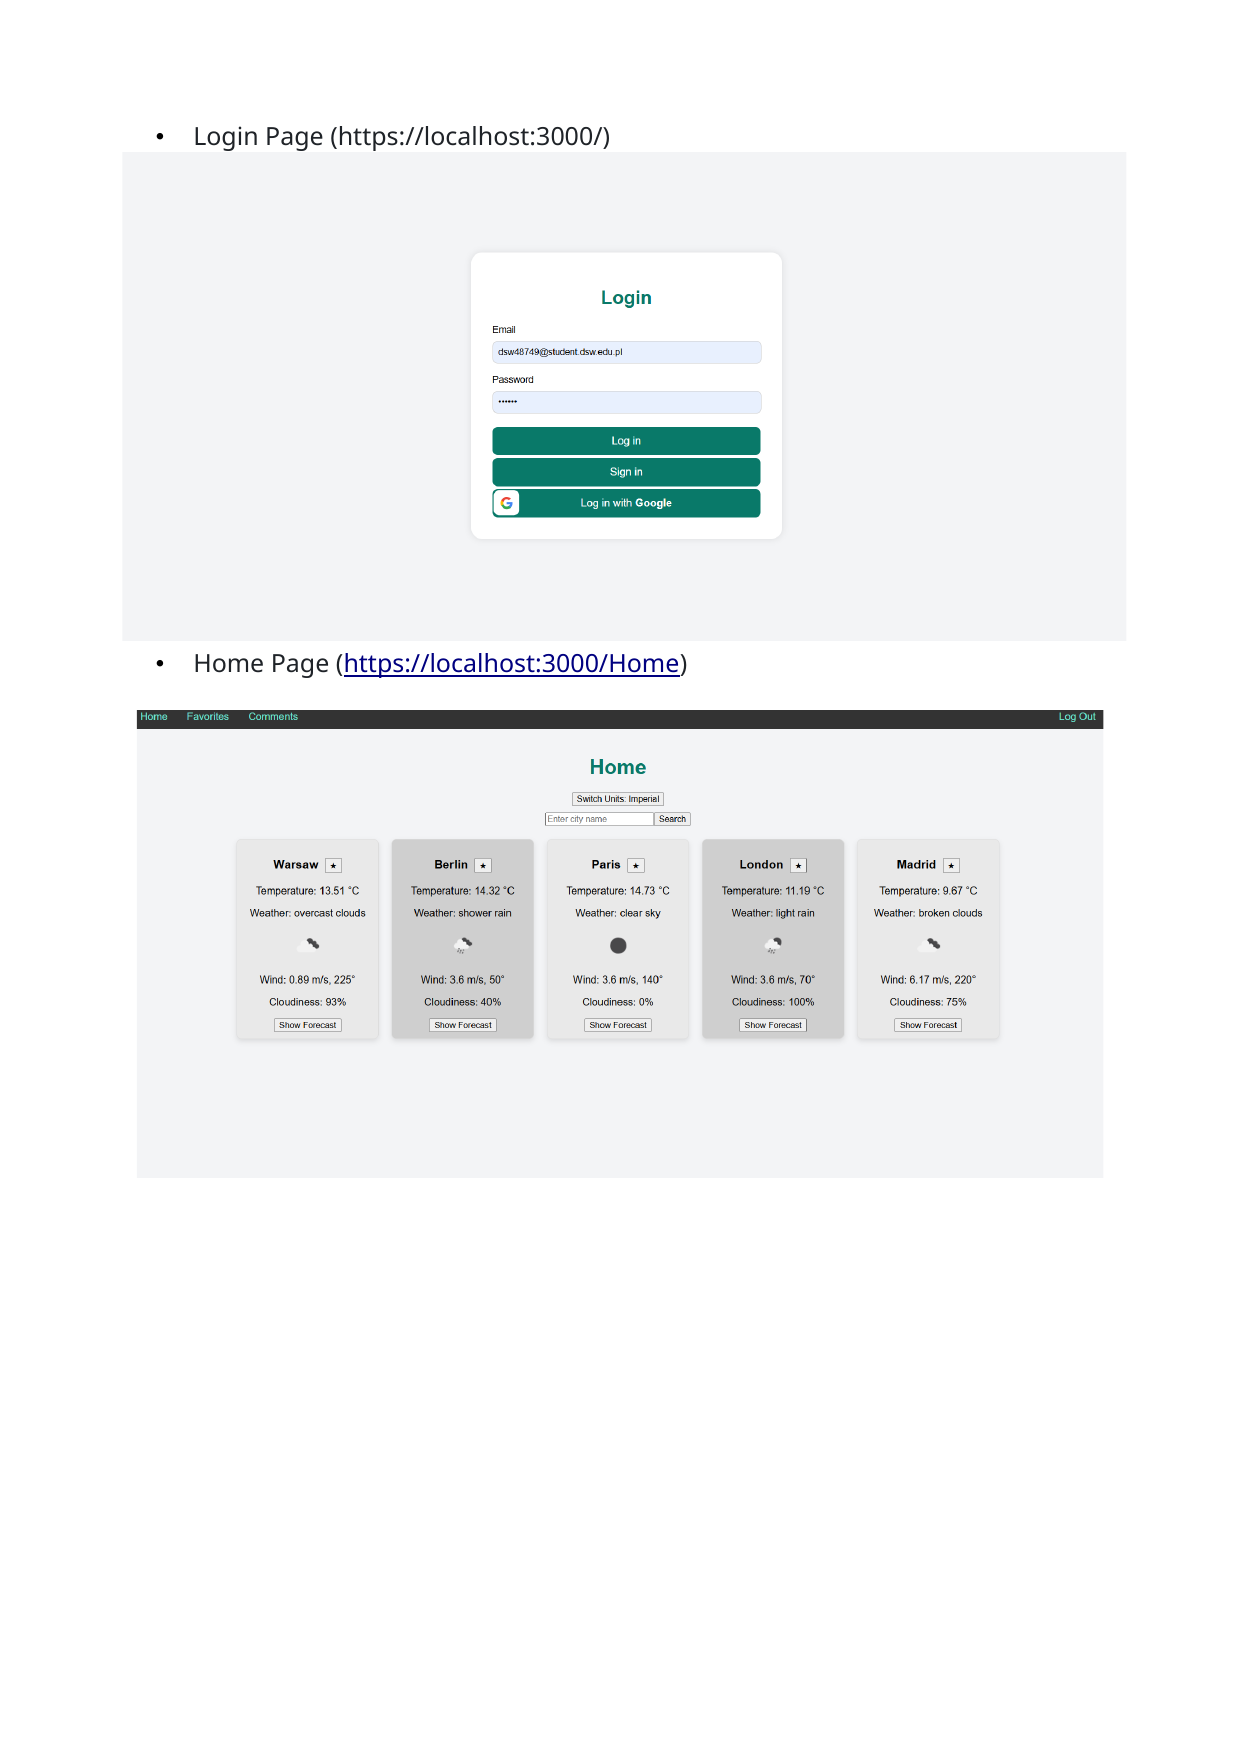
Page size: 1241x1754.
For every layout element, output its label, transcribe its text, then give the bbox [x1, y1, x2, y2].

picture [136, 710, 1104, 1178]
list Home Page (https://localhost:3000/Home) [156, 641, 1122, 680]
picture [122, 152, 1127, 641]
list Login Page (https://localhost:3000/) [156, 118, 1122, 152]
